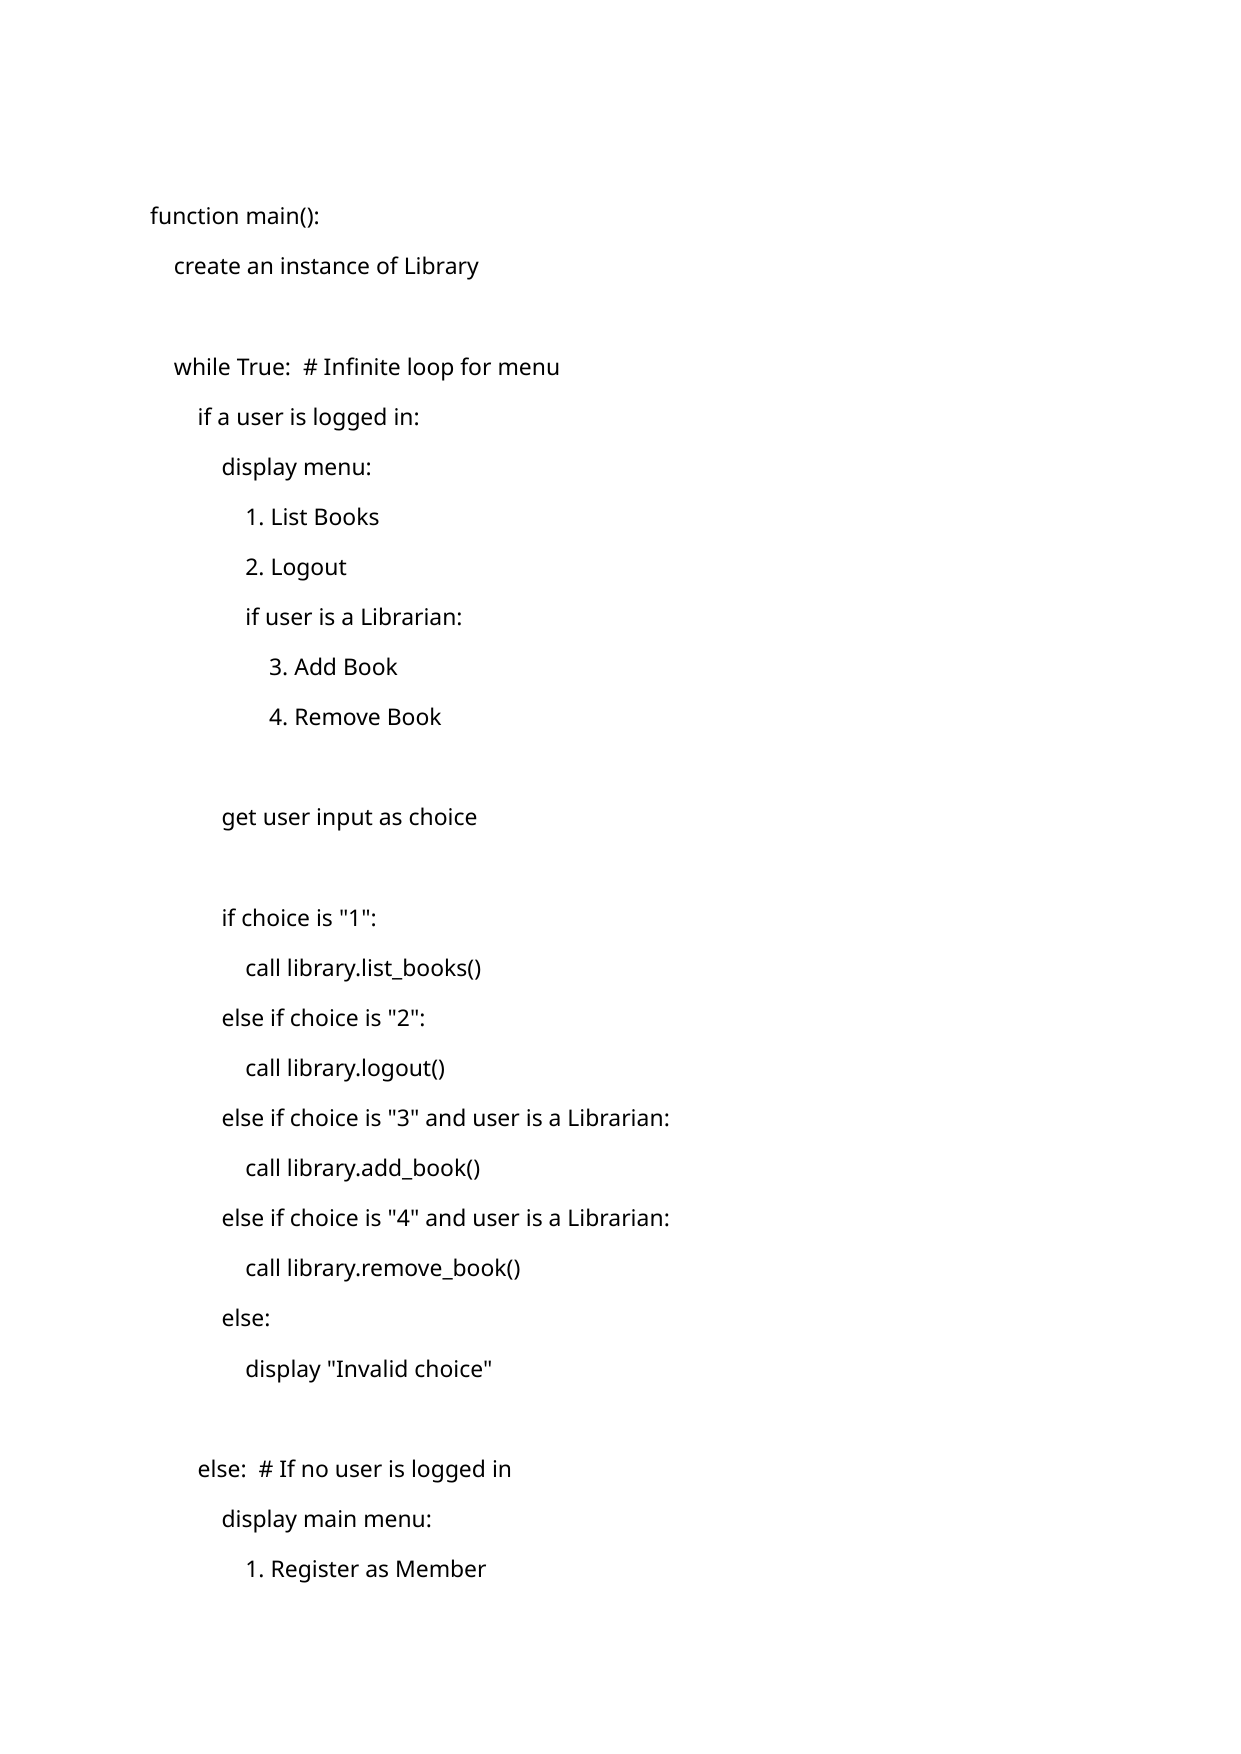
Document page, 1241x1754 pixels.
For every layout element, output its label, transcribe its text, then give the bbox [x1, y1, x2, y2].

text 3. Add Book [150, 651, 1090, 682]
text else if choice is "3" and user is a Librarian: [150, 1102, 1090, 1133]
text call library.list_books() [150, 952, 1090, 983]
text display "Invalid choice" [150, 1352, 1090, 1384]
text else if choice is "2": [150, 1002, 1090, 1033]
text if user is a Librarian: [150, 601, 1090, 632]
text 1. Register as Member [150, 1553, 1090, 1584]
text 4. Remove Book [150, 701, 1090, 732]
text else if choice is "4" and user is a Librarian: [150, 1202, 1090, 1233]
text else: [150, 1302, 1090, 1334]
text function main(): [150, 200, 1090, 231]
text if choice is "1": [150, 902, 1090, 933]
text if a user is logged in: [150, 401, 1090, 432]
text while True: # Infinite loop for menu [150, 350, 1090, 382]
text else: # If no user is logged in [150, 1453, 1090, 1484]
text call library.remove_book() [150, 1252, 1090, 1283]
text create an instance of Library [150, 250, 1090, 281]
text display menu: [150, 451, 1090, 482]
text display main menu: [150, 1503, 1090, 1534]
text call library.add_book() [150, 1152, 1090, 1183]
text get user input as choice [150, 801, 1090, 833]
text 2. Logout [150, 551, 1090, 582]
text 1. List Books [150, 501, 1090, 532]
text call library.logout() [150, 1052, 1090, 1083]
